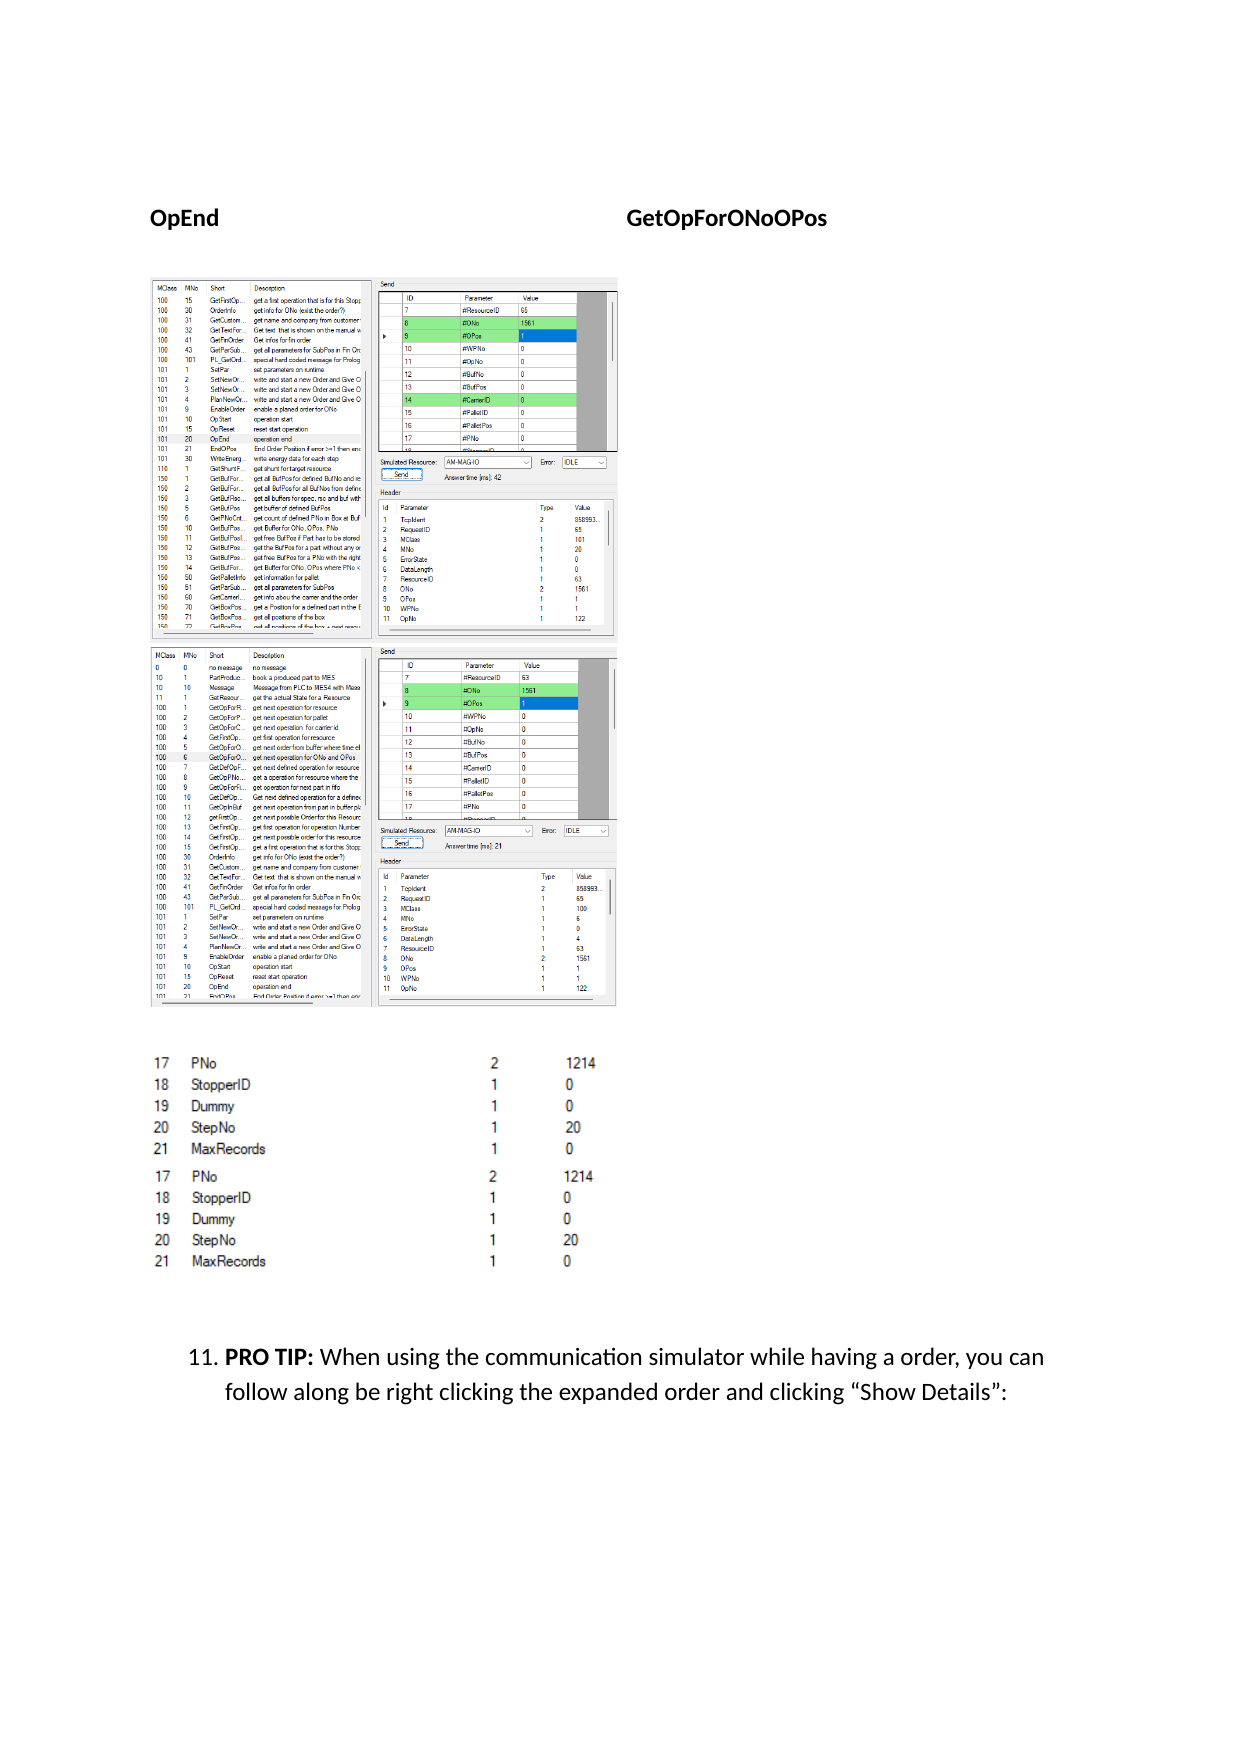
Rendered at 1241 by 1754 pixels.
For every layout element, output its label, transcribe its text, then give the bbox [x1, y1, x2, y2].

list PRO TIP: When using the communication simulator while having a order, you can follow along be right clicking the expanded order and clicking “Show Details”: [187, 1341, 1090, 1407]
text OpEnd GetOpForONoOPos [150, 202, 1090, 232]
